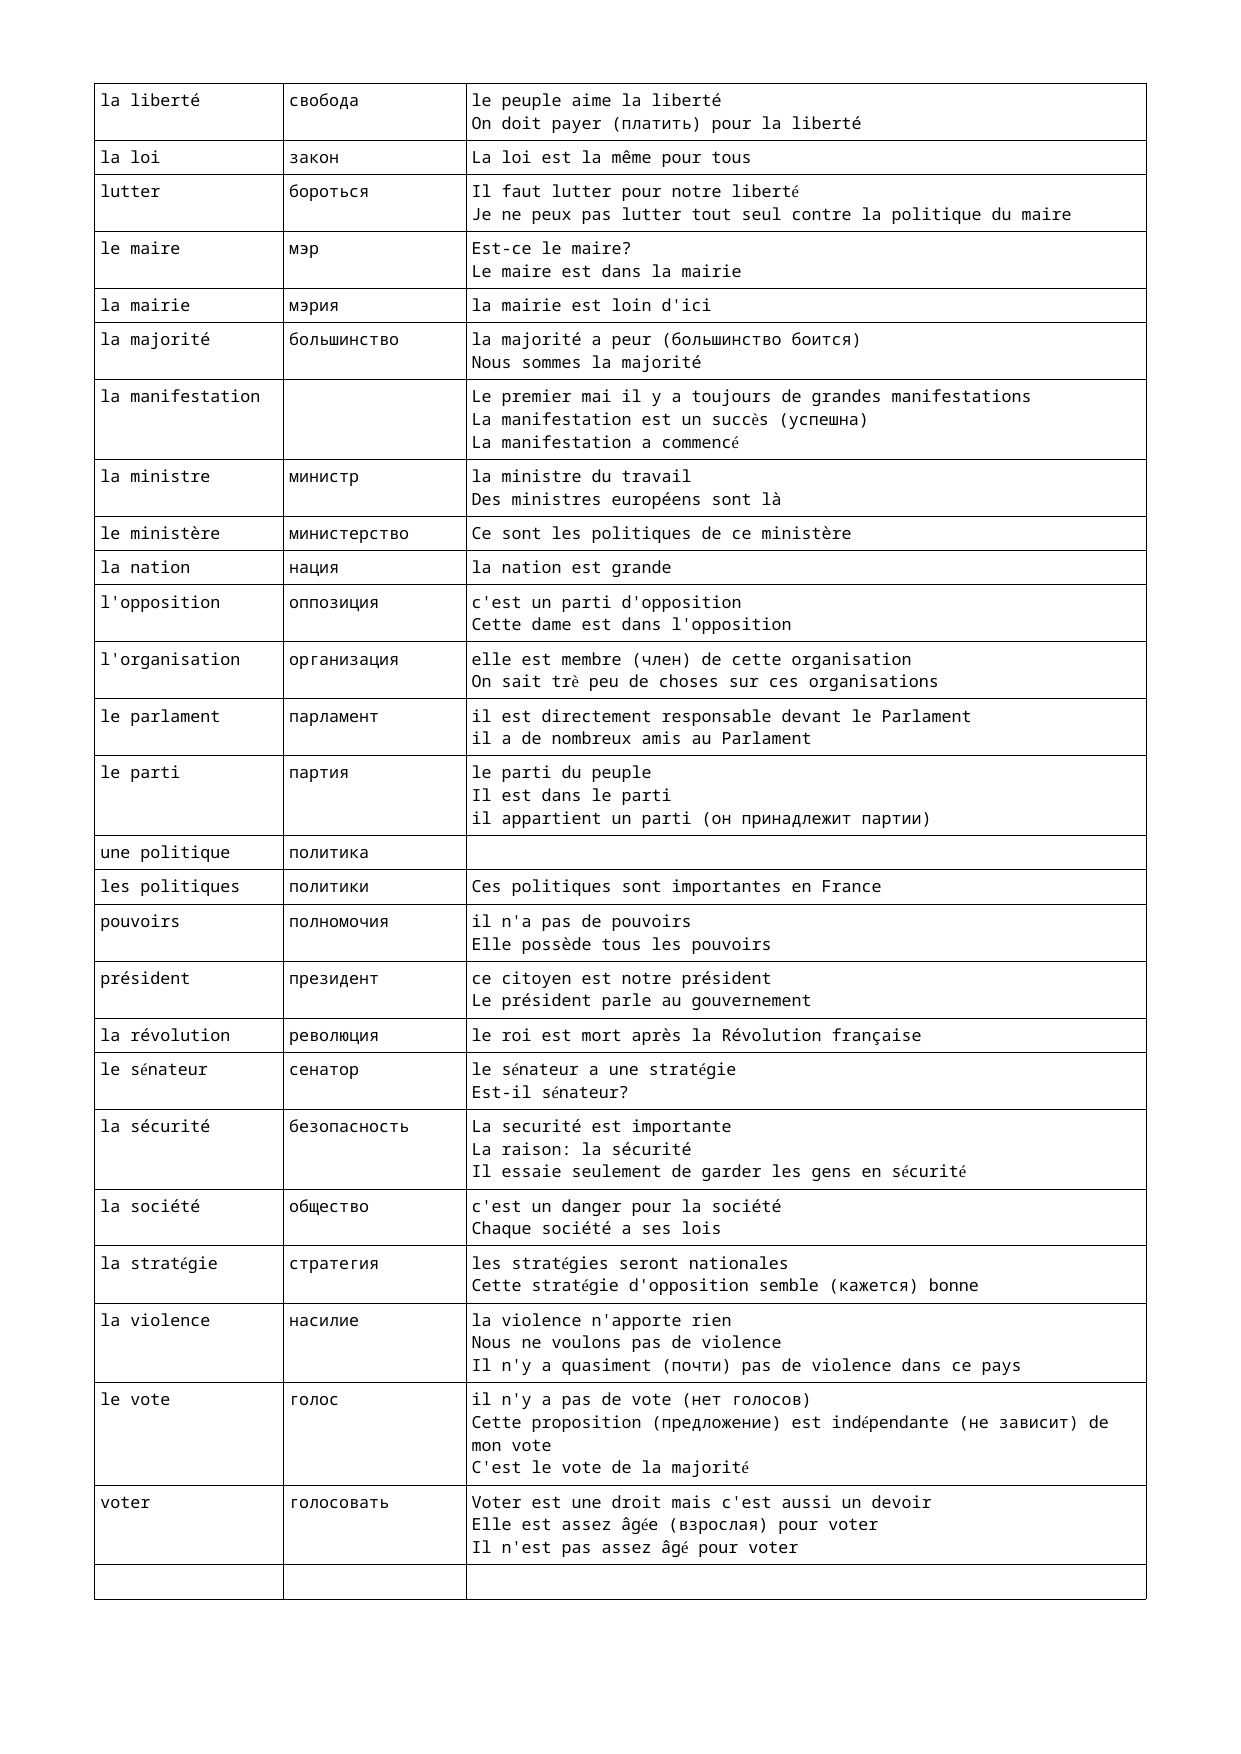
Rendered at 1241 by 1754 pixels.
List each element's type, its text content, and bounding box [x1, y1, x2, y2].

table_cell партия [284, 756, 466, 835]
table_cell le sénateur a une stratégie Est-il sénateur? [467, 1053, 1146, 1109]
table_cell министерство [284, 517, 466, 550]
table_cell le vote [95, 1383, 283, 1484]
table_cell il n'y a pas de vote (нет голосов) Cette proposition (предложение) est indépendante (не зависит) de mon vote C'est le vote de la majorité [467, 1383, 1146, 1484]
table_cell [95, 1565, 283, 1598]
table_cell il n'a pas de pouvoirs Elle possède tous les pouvoirs [467, 905, 1146, 961]
table_cell закон [284, 141, 466, 174]
table_cell la révolution [95, 1019, 283, 1052]
table_cell голосовать [284, 1486, 466, 1564]
table_cell la violence n'apporte rien Nous ne voulons pas de violence Il n'y a quasiment (почти) pas de violence dans ce pays [467, 1304, 1146, 1382]
table_cell pouvoirs [95, 905, 283, 961]
table_cell c'est un danger pour la société Chaque société a ses lois [467, 1190, 1146, 1245]
table_cell les politiques [95, 870, 283, 903]
table_cell la loi [95, 141, 283, 174]
table_cell la société [95, 1190, 283, 1245]
table_cell Est-ce le maire? Le maire est dans la mairie [467, 232, 1146, 288]
table_cell la mairie est loin d'ici [467, 289, 1146, 322]
table_cell Il faut lutter pour notre liberté Je ne peux pas lutter tout seul contre la politique du maire [467, 175, 1146, 231]
table_cell le sénateur [95, 1053, 283, 1109]
table_cell сенатор [284, 1053, 466, 1109]
table_cell организация [284, 642, 466, 698]
table_cell Voter est une droit mais c'est aussi un devoir Elle est assez âgée (взрослая) pour voter Il n'est pas assez âgé pour voter [467, 1486, 1146, 1564]
table_cell la manifestation [95, 380, 283, 459]
table_cell голос [284, 1383, 466, 1484]
table_cell ce citoyen est notre président Le président parle au gouvernement [467, 962, 1146, 1017]
table_cell большинство [284, 323, 466, 379]
table_cell парламент [284, 699, 466, 755]
table_cell la stratégie [95, 1246, 283, 1302]
table_cell Ces politiques sont importantes en France [467, 870, 1146, 903]
table_cell Ce sont les politiques de ce ministère [467, 517, 1146, 550]
table_cell La loi est la même pour tous [467, 141, 1146, 174]
table_cell elle est membre (член) de cette organisation On sait trè peu de choses sur ces organisations [467, 642, 1146, 698]
table_cell общество [284, 1190, 466, 1245]
table_cell la violence [95, 1304, 283, 1382]
table_cell министр [284, 460, 466, 516]
table_cell la majorité [95, 323, 283, 379]
table_cell политики [284, 870, 466, 903]
table_cell свобода [284, 84, 466, 140]
table_cell le parlament [95, 699, 283, 755]
table_cell [284, 380, 466, 459]
table_cell le maire [95, 232, 283, 288]
table_cell президент [284, 962, 466, 1017]
table_cell l'organisation [95, 642, 283, 698]
table_cell le parti [95, 756, 283, 835]
table_cell [467, 836, 1146, 869]
table_cell la majorité a peur (большинство боится) Nous sommes la majorité [467, 323, 1146, 379]
table_cell революция [284, 1019, 466, 1052]
table_cell la mairie [95, 289, 283, 322]
table_cell стратегия [284, 1246, 466, 1302]
table_cell la ministre [95, 460, 283, 516]
table_cell le parti du peuple Il est dans le parti il appartient un parti (он принадлежит партии) [467, 756, 1146, 835]
table_cell мэрия [284, 289, 466, 322]
table_cell полномочия [284, 905, 466, 961]
table_cell мэр [284, 232, 466, 288]
table_cell président [95, 962, 283, 1017]
table_cell [467, 1565, 1146, 1598]
table_cell l'opposition [95, 585, 283, 641]
table_cell le peuple aime la liberté On doit payer (платить) pour la liberté [467, 84, 1146, 140]
table_cell нация [284, 551, 466, 584]
table_cell Le premier mai il y a toujours de grandes manifestations La manifestation est un succès (успешна) La manifestation a commencé [467, 380, 1146, 459]
table_cell la liberté [95, 84, 283, 140]
table_cell une politique [95, 836, 283, 869]
table_cell безопасность [284, 1110, 466, 1188]
table_cell lutter [95, 175, 283, 231]
table_cell le roi est mort après la Révolution française [467, 1019, 1146, 1052]
table_cell насилие [284, 1304, 466, 1382]
table_cell la nation [95, 551, 283, 584]
table_cell les stratégies seront nationales Cette stratégie d'opposition semble (кажется) bonne [467, 1246, 1146, 1302]
table_cell [284, 1565, 466, 1598]
table_cell la nation est grande [467, 551, 1146, 584]
table_cell il est directement responsable devant le Parlament il a de nombreux amis au Parlament [467, 699, 1146, 755]
table_cell la sécurité [95, 1110, 283, 1188]
table_cell политика [284, 836, 466, 869]
table_cell оппозиция [284, 585, 466, 641]
table_cell la ministre du travail Des ministres européens sont là [467, 460, 1146, 516]
table_cell c'est un parti d'opposition Cette dame est dans l'opposition [467, 585, 1146, 641]
table_cell le ministère [95, 517, 283, 550]
table_cell бороться [284, 175, 466, 231]
table_cell voter [95, 1486, 283, 1564]
table_cell La securité est importante La raison: la sécurité Il essaie seulement de garder les gens en sécurité [467, 1110, 1146, 1188]
